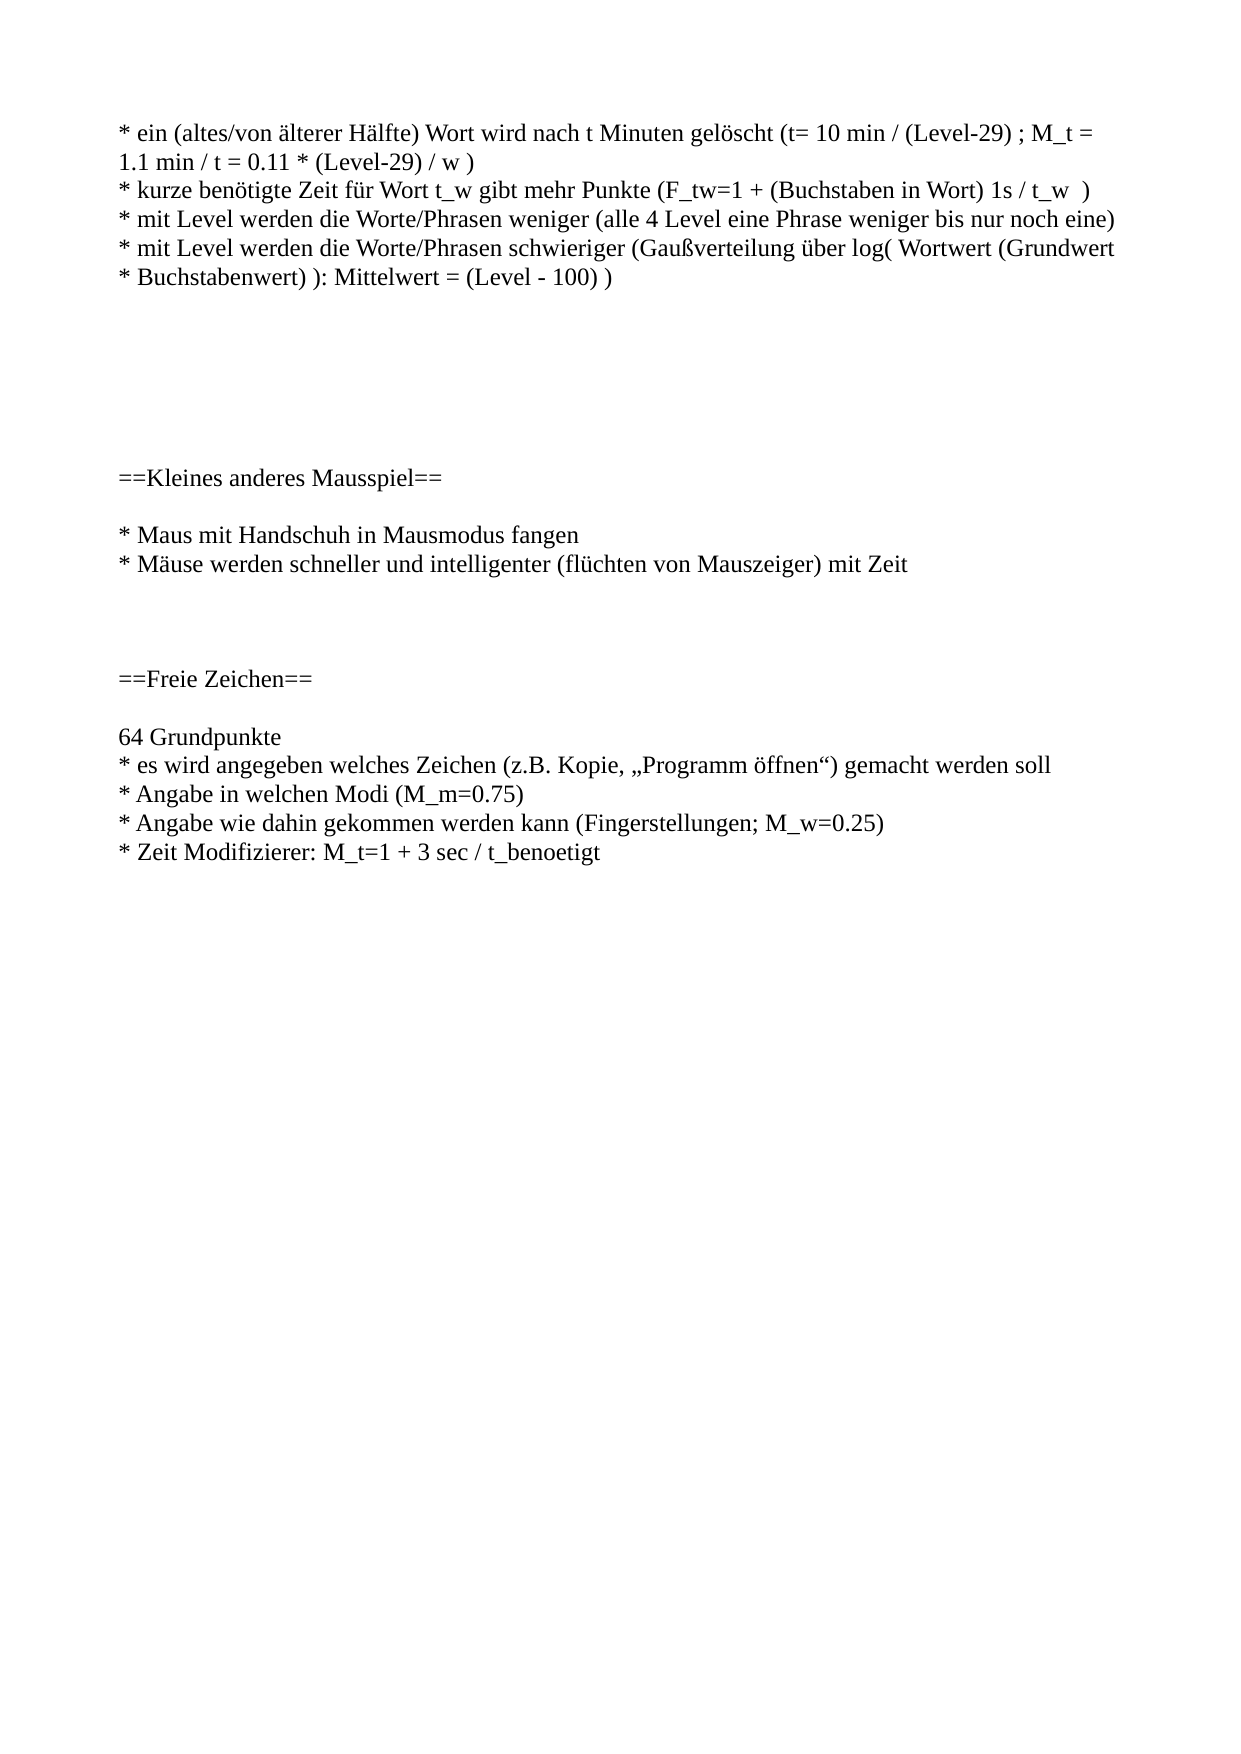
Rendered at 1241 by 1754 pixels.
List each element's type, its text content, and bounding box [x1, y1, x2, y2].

text ==Freie Zeichen== [118, 664, 1122, 693]
text * Mäuse werden schneller und intelligenter (flüchten von Mauszeiger) mit Zeit [118, 549, 1122, 578]
text * es wird angegeben welches Zeichen (z.B. Kopie, „Programm öffnen“) gemacht werden soll [118, 751, 1122, 779]
text * mit Level werden die Worte/Phrasen weniger (alle 4 Level eine Phrase weniger bis nur noch eine) [118, 204, 1122, 233]
text 64 Grundpunkte [118, 722, 1122, 751]
text * Maus mit Handschuh in Mausmodus fangen [118, 521, 1122, 549]
text * Angabe in welchen Modi (M_m=0.75) [118, 779, 1122, 808]
text * Angabe wie dahin gekommen werden kann (Fingerstellungen; M_w=0.25) [118, 808, 1122, 837]
text * mit Level werden die Worte/Phrasen schwieriger (Gaußverteilung über log( Wortwert (Grundwert * Buchstabenwert) ): Mittelwert = (Level - 100) ) [118, 233, 1122, 291]
text ==Kleines anderes Mausspiel== [118, 463, 1122, 492]
text * kurze benötigte Zeit für Wort t_w gibt mehr Punkte (F_tw=1 + (Buchstaben in Wort) 1s / t_w ) [118, 176, 1122, 204]
text * ein (altes/von älterer Hälfte) Wort wird nach t Minuten gelöscht (t= 10 min / (Level-29) ; M_t = 1.1 min / t = 0.11 * (Level-29) / w ) [118, 118, 1122, 176]
text * Zeit Modifizierer: M_t=1 + 3 sec / t_benoetigt [118, 837, 1122, 866]
